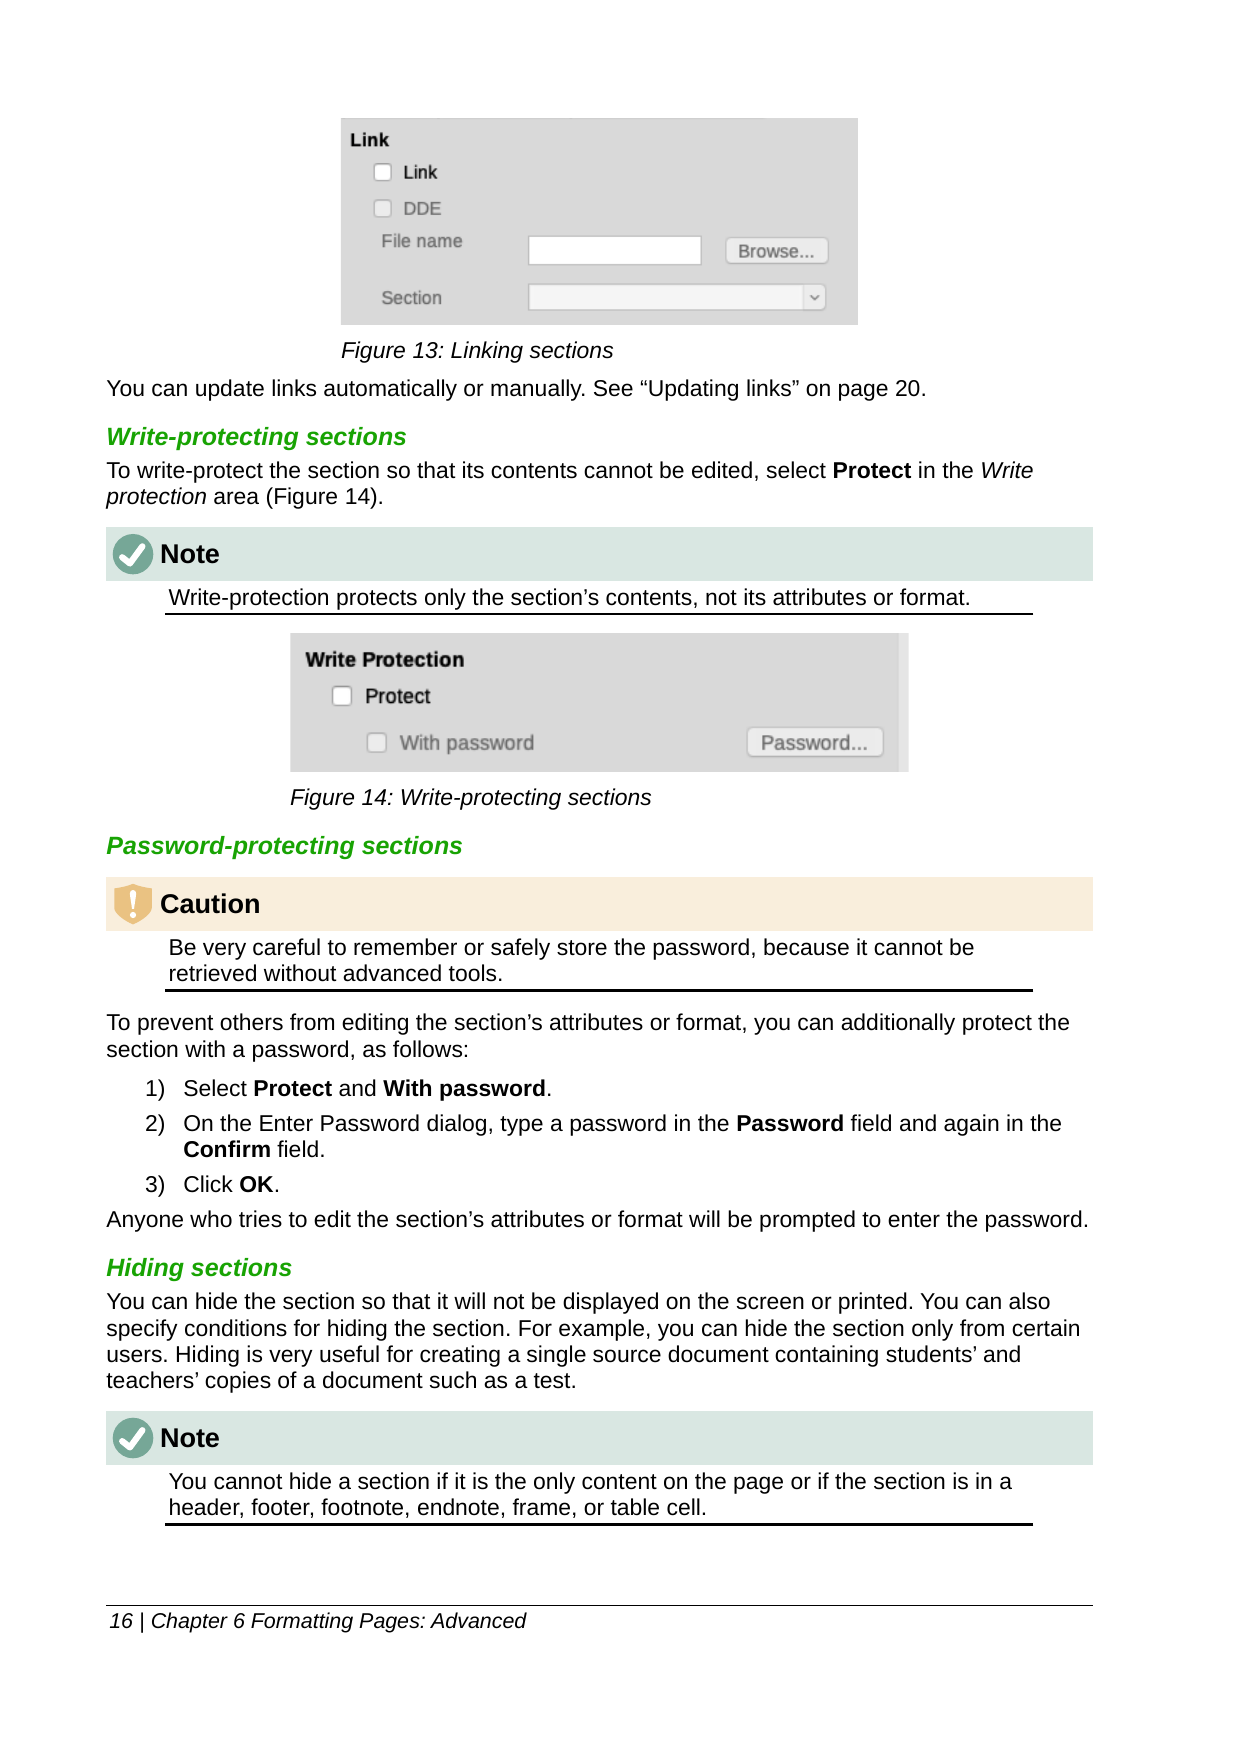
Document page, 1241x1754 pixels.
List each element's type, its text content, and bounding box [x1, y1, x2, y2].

text Write-protection protects only the section’s contents, not its attributes or format. [165, 581, 1033, 613]
picture [290, 633, 909, 772]
text Figure 13: Linking sections [341, 337, 858, 363]
subtitle Hiding sections [106, 1253, 1093, 1282]
subtitle Write-protecting sections [106, 422, 1093, 451]
text You can update links automatically or manually. See “Updating links” on page 20. [106, 375, 1093, 402]
list Select Protect and With password. [165, 1074, 1093, 1101]
subtitle Caution [106, 877, 1093, 931]
subtitle Note [106, 1411, 1093, 1465]
text Be very careful to remember or safely store the password, because it cannot be retrieved without advanced tools. [165, 931, 1033, 989]
list Click OK. [165, 1171, 1093, 1198]
text Anyone who tries to edit the section’s attributes or format will be prompted to enter the password. [106, 1206, 1093, 1233]
text Figure 14: Write-protecting sections [290, 784, 909, 810]
subtitle Note [106, 527, 1093, 581]
picture [340, 118, 858, 325]
text To write-protect the section so that its contents cannot be edited, select Protect in the Write protection area (Figure 14). [106, 457, 1093, 510]
text You cannot hide a section if it is the only content on the page or if the section is in a header, footer, footnote, endnote, frame, or table cell. [165, 1465, 1033, 1523]
list To prevent others from editing the section’s attributes or format, you can additionally protect the section with a password, as follows: [106, 1009, 1093, 1062]
subtitle Password-protecting sections [106, 831, 1093, 859]
text You can hide the section so that it will not be displayed on the screen or printed. You can also specify conditions for hiding the section. For example, you can hide the section only from certain users. Hiding is very useful for creating a single source document containing students’ and teachers’ copies of a document such as a test. [106, 1288, 1093, 1393]
list On the Enter Password dialog, type a password in the Password field and again in the Confirm field. [165, 1110, 1093, 1162]
